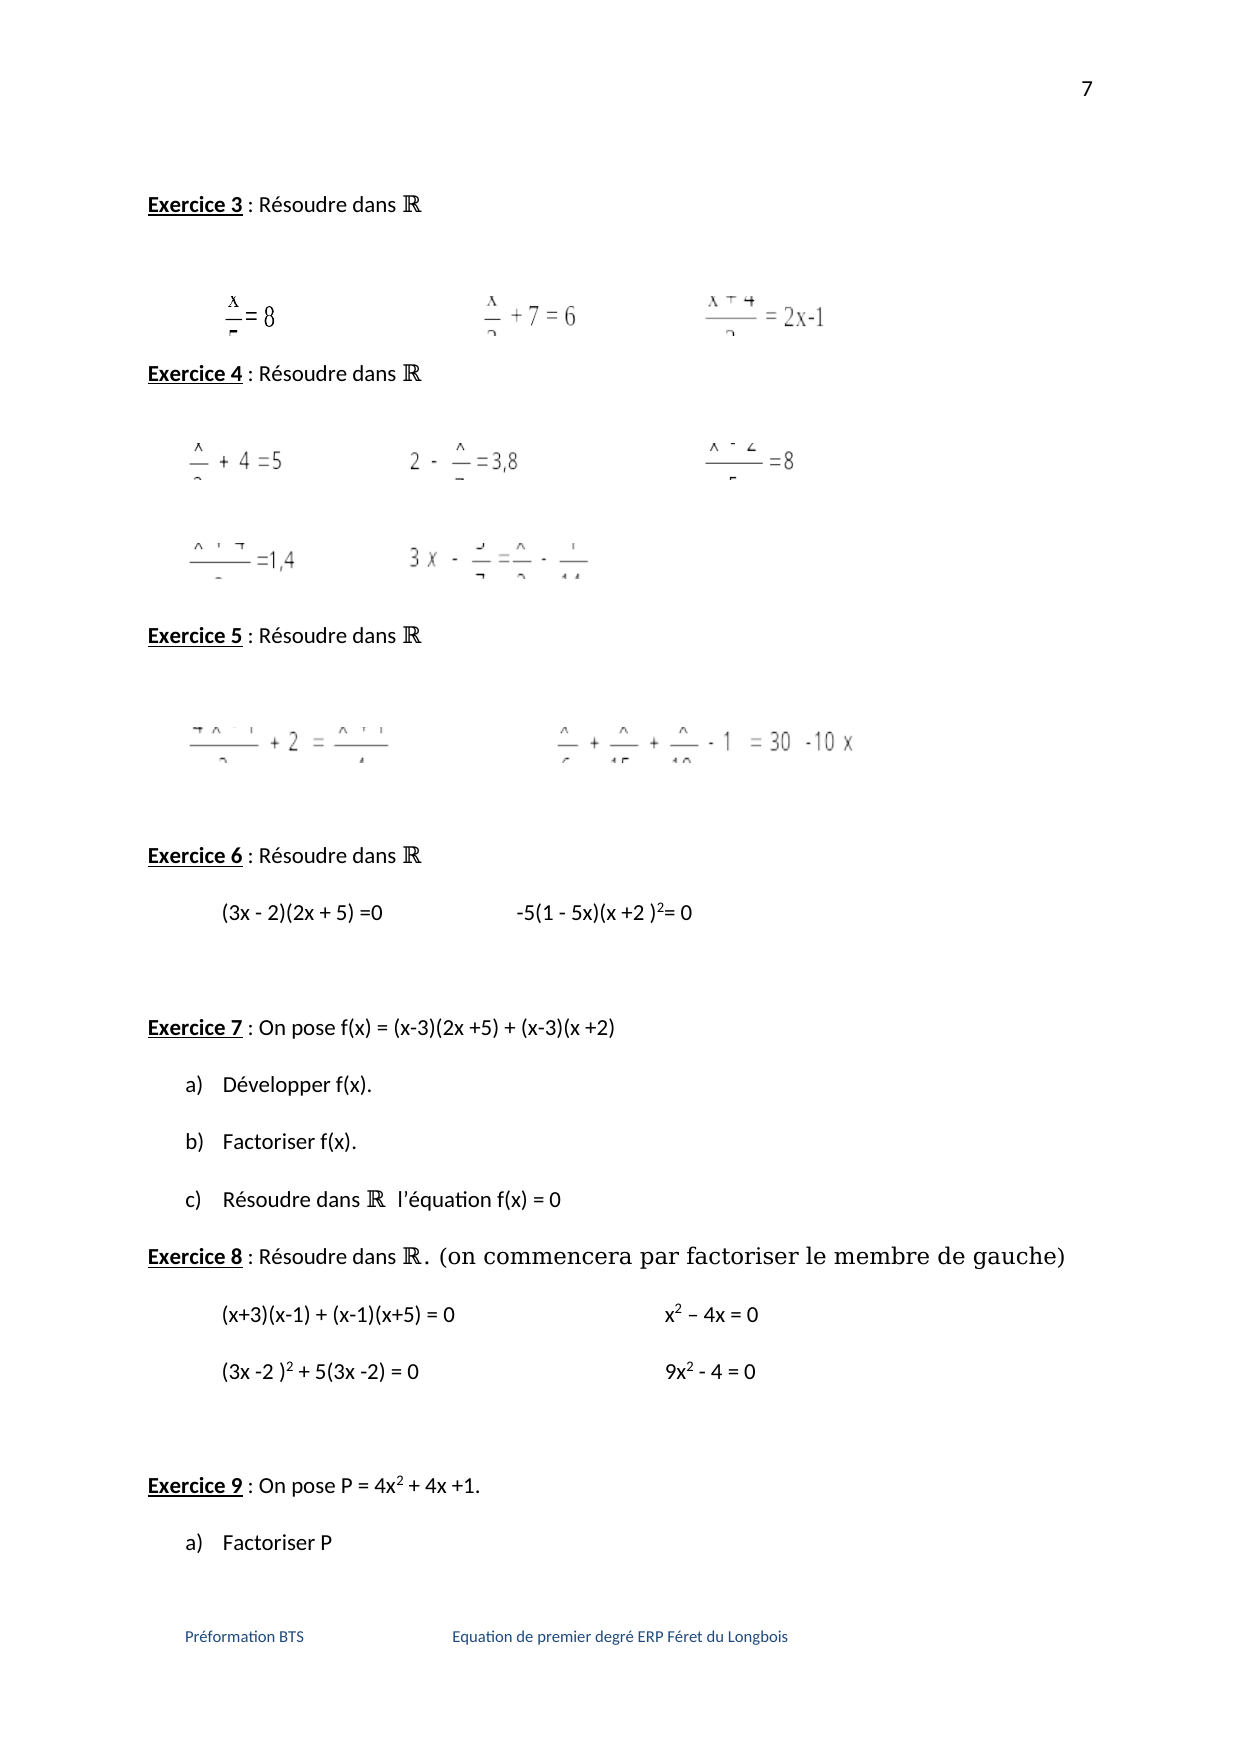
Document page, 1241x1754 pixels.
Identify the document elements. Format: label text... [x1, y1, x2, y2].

list Développer f(x). [185, 1070, 1093, 1098]
text Exercice 5 : Résoudre dans ℝ [148, 621, 1093, 649]
text Exercice 9 : On pose P = 4x2 + 4x +1. [148, 1471, 1093, 1499]
text (x+3)(x-1) + (x-1)(x+5) = 0 x2 – 4x = 0 [221, 1300, 1093, 1328]
list Factoriser f(x). [185, 1127, 1093, 1155]
text (3x -2 )2 + 5(3x -2) = 0 9x2 - 4 = 0 [221, 1357, 1093, 1385]
text Exercice 4 : Résoudre dans ℝ [148, 358, 1093, 387]
text (3x - 2)(2x + 5) =0 -5(1 - 5x)(x +2 )2= 0 [148, 898, 1093, 927]
text Exercice 8 : Résoudre dans ℝ. (on commencera par factoriser le membre de gauche) [148, 1242, 1093, 1271]
text Exercice 7 : On pose f(x) = (x-3)(2x +5) + (x-3)(x +2) [148, 1013, 1093, 1041]
list Résoudre dans ℝ l’équation f(x) = 0 [185, 1184, 1093, 1213]
list Factoriser P [185, 1528, 1093, 1556]
text Exercice 6 : Résoudre dans ℝ [148, 841, 1093, 869]
text Exercice 3 : Résoudre dans ℝ [148, 189, 1093, 218]
